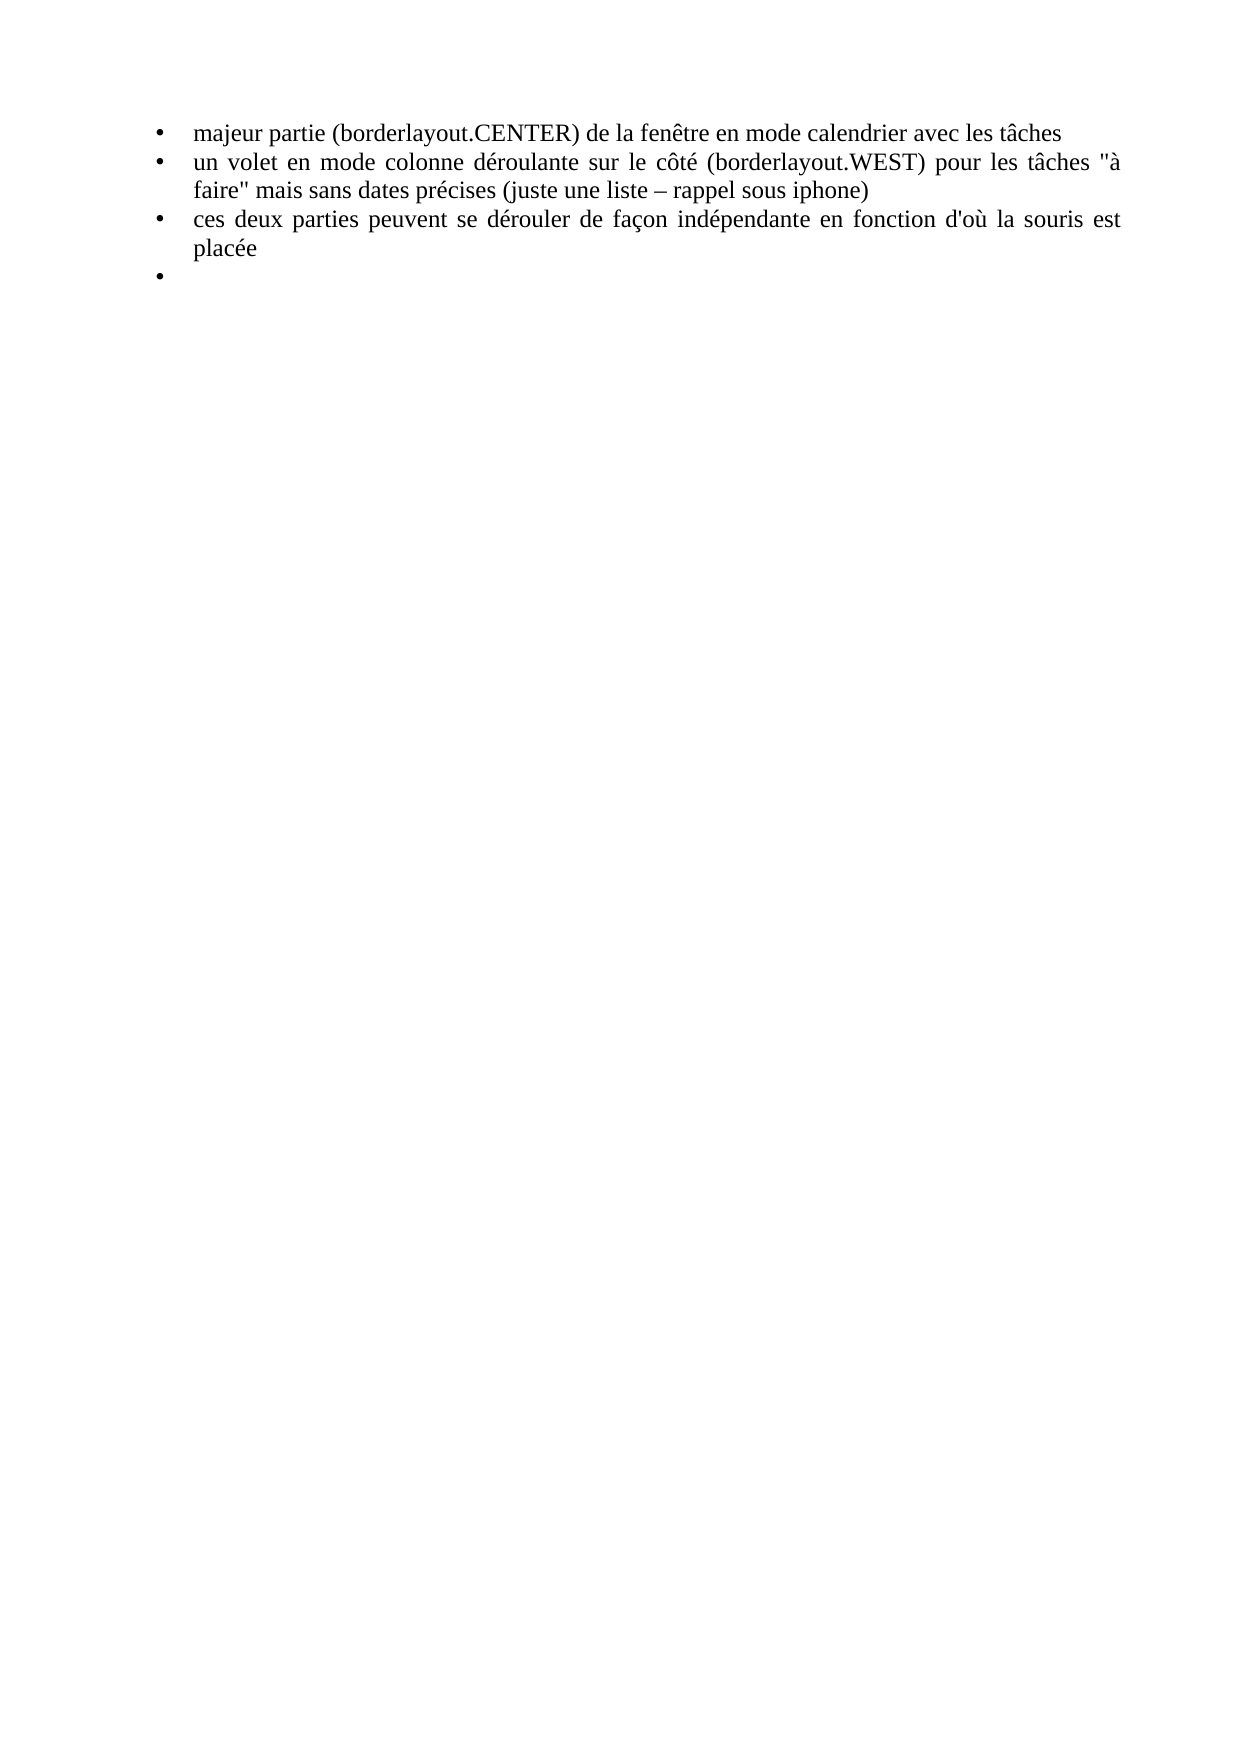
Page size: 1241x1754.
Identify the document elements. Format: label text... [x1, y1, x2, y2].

list majeur partie (borderlayout.CENTER) de la fenêtre en mode calendrier avec les tâches [156, 118, 1122, 147]
list un volet en mode colonne déroulante sur le côté (borderlayout.WEST) pour les tâches "à faire" mais sans dates précises (juste une liste – rappel sous iphone) [156, 147, 1122, 204]
list ces deux parties peuvent se dérouler de façon indépendante en fonction d'où la souris est placée [156, 204, 1122, 262]
